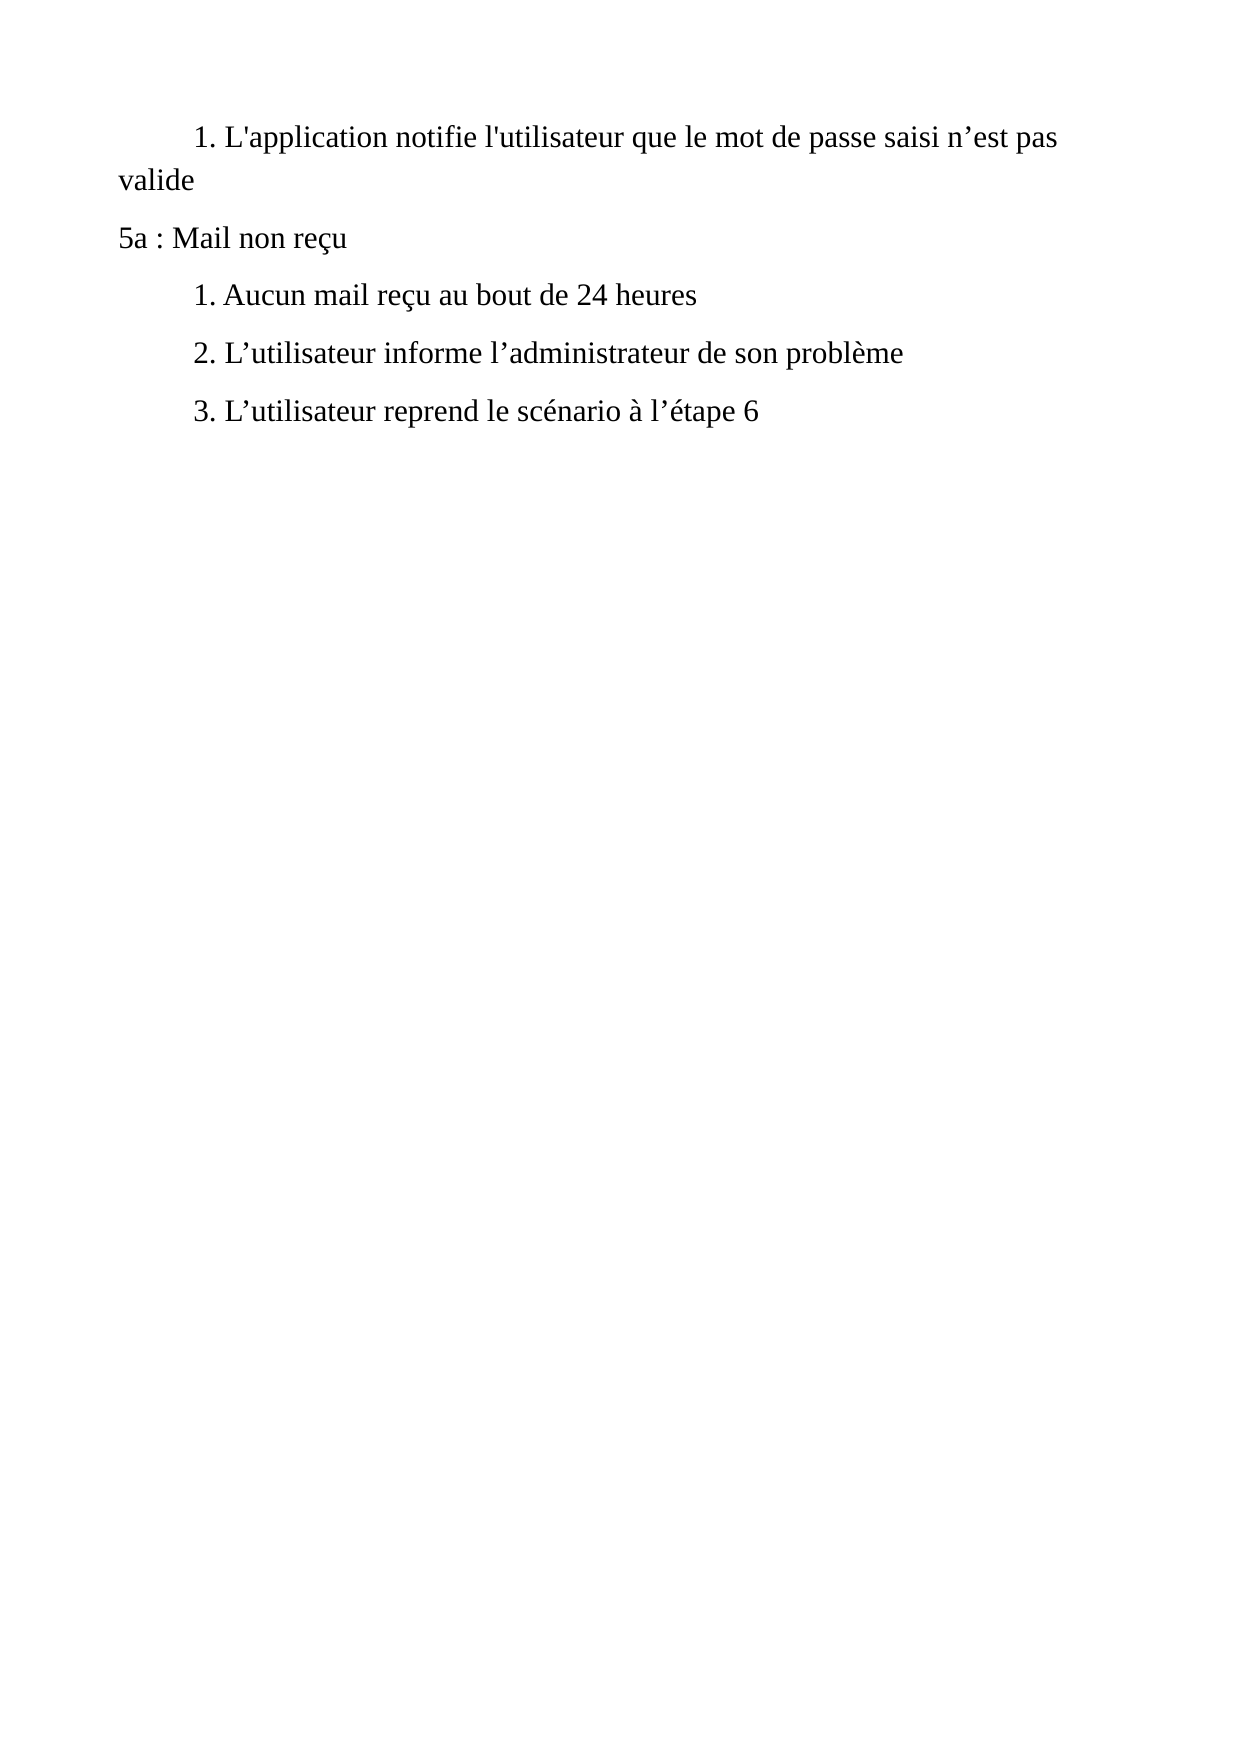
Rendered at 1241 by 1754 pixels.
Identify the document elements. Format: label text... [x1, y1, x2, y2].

text 5a : Mail non reçu [118, 219, 1122, 255]
text 2. L’utilisateur informe l’administrateur de son problème [118, 334, 1122, 370]
text 1. L'application notifie l'utilisateur que le mot de passe saisi n’est pas valide [118, 118, 1122, 197]
text 3. L’utilisateur reprend le scénario à l’étape 6 [118, 392, 1122, 428]
text 1. Aucun mail reçu au bout de 24 heures [118, 277, 1122, 313]
